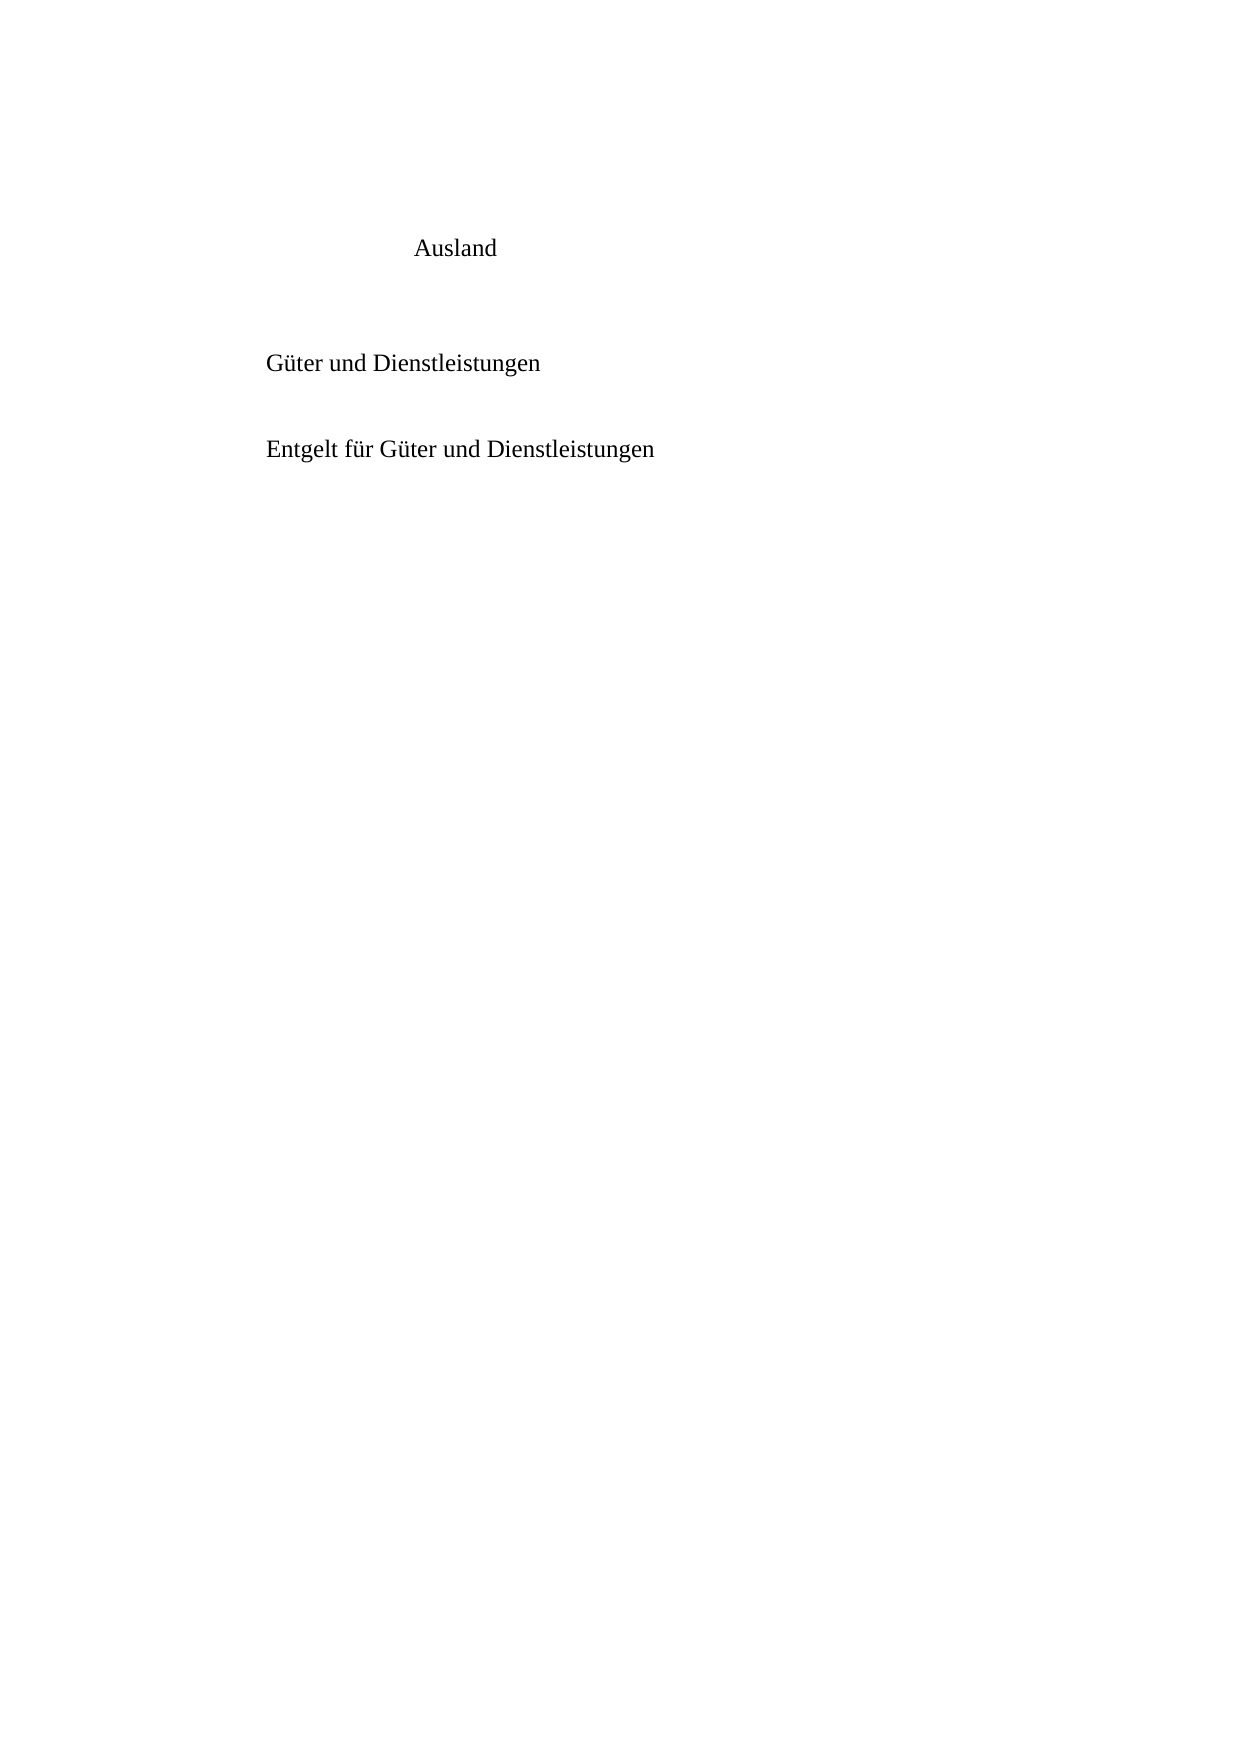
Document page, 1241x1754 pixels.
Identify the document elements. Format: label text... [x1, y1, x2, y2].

text Ausland [118, 233, 1122, 262]
text Entgelt für Güter und Dienstleistungen [118, 434, 1122, 463]
text Güter und Dienstleistungen [118, 348, 1122, 377]
